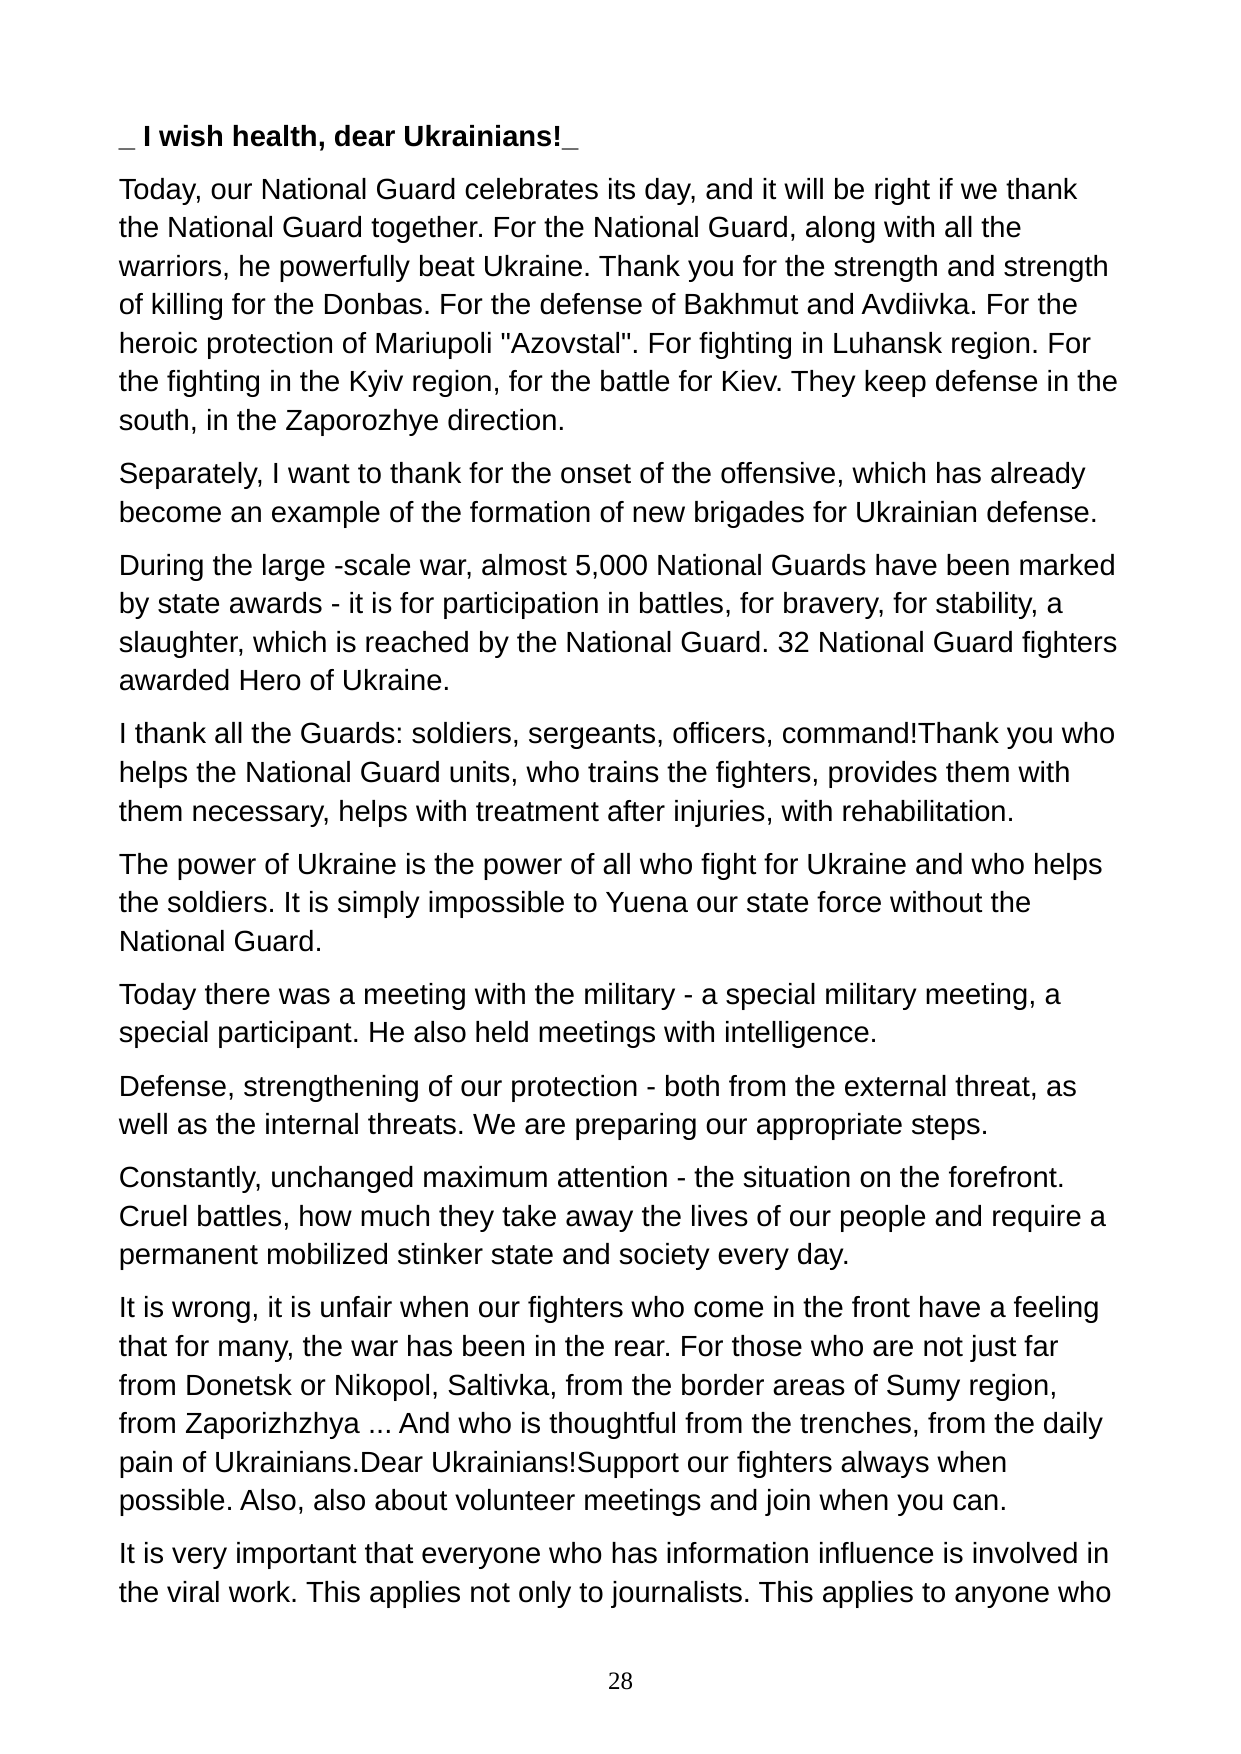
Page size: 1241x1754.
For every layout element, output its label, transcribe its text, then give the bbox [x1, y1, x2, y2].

text Separately, I want to thank for the onset of the offensive, which has already become an example of the formation of new brigades for Ukrainian defense. [118, 456, 1122, 528]
text Constantly, unchanged maximum attention - the situation on the forefront. Cruel battles, how much they take away the lives of our people and require a permanent mobilized stinker state and society every day. [118, 1160, 1122, 1271]
text Defense, strengthening of our protection - both from the external threat, as well as the internal threats. We are preparing our appropriate steps. [118, 1068, 1122, 1141]
text Today there was a meeting with the military - a special military meeting, a special participant. He also held meetings with intelligence. [118, 977, 1122, 1049]
text The power of Ukraine is the power of all who fight for Ukraine and who helps the soldiers. It is simply impossible to Yuena our state force without the National Guard. [118, 847, 1122, 957]
text It is very important that everyone who has information influence is involved in the viral work. This applies not only to journalists. This applies to anyone who [118, 1536, 1122, 1608]
text Today, our National Guard celebrates its day, and it will be right if we thank the National Guard together. For the National Guard, along with all the warriors, he powerfully beat Ukraine. Thank you for the strength and strength of killing for the Donbas. For the defense of Bakhmut and Avdiivka. For the heroic protection of Mariupoli "Azovstal". For fighting in Luhansk region. For the fighting in the Kyiv region, for the battle for Kiev. They keep defense in the south, in the Zaporozhye direction. [118, 172, 1122, 436]
text During the large -scale war, almost 5,000 National Guards have been marked by state awards - it is for participation in battles, for bravery, for stability, a slaughter, which is reached by the National Guard. 32 National Guard fighters awarded Hero of Ukraine. [118, 548, 1122, 697]
text _ I wish health, dear Ukrainians!_ [118, 118, 1122, 152]
text It is wrong, it is unfair when our fighters who come in the front have a feeling that for many, the war has been in the rear. For those who are not just far from Donetsk or Nikopol, Saltivka, from the border areas of Sumy region, from Zaporizhzhya ... And who is thoughtful from the trenches, from the daily pain of Ukrainians.Dear Ukrainians!Support our fighters always when possible. Also, also about volunteer meetings and join when you can. [118, 1290, 1122, 1517]
text I thank all the Guards: soldiers, sergeants, officers, command!Thank you who helps the National Guard units, who trains the fighters, provides them with them necessary, helps with treatment after injuries, with rehabilitation. [118, 716, 1122, 827]
